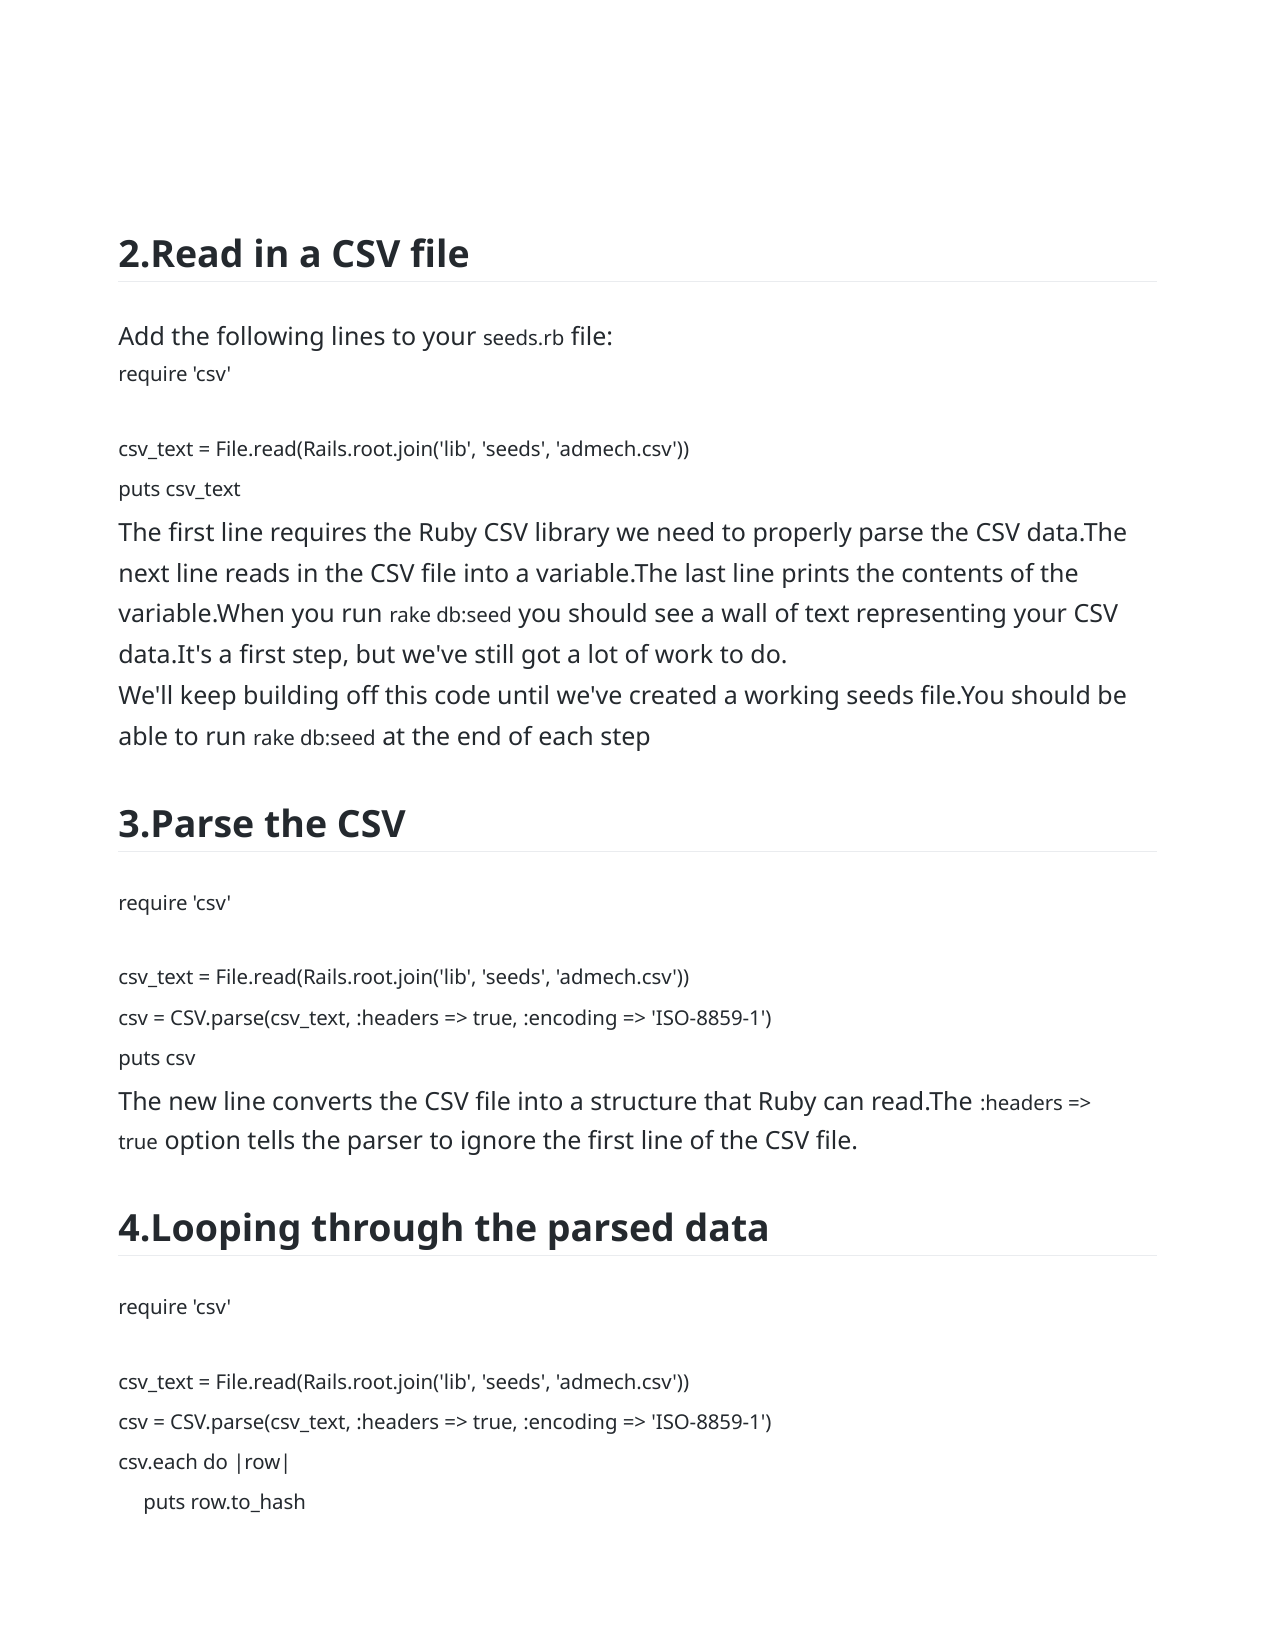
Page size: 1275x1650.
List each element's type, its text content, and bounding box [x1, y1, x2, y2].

text We'll keep building off this code until we've created a working seeds file.You should be able to run rake db:seed at the end of each step [118, 678, 1157, 753]
text The new line converts the CSV file into a structure that Ruby can read.The :headers => true option tells the parser to ignore the first line of the CSV file. [118, 1083, 1157, 1157]
text puts csv_text [118, 474, 1157, 502]
subtitle 2.Read in a CSV file [118, 227, 1157, 281]
text csv_text = File.read(Rails.root.join('lib', 'seeds', 'admech.csv')) [118, 963, 1157, 991]
text Add the following lines to your seeds.rb file: [118, 319, 1157, 353]
text puts csv [118, 1043, 1157, 1071]
text csv_text = File.read(Rails.root.join('lib', 'seeds', 'admech.csv')) [118, 434, 1157, 462]
text csv = CSV.parse(csv_text, :headers => true, :encoding => 'ISO-8859-1') [118, 1003, 1157, 1031]
text puts row.to_hash [118, 1488, 1157, 1516]
text require 'csv' [118, 889, 1157, 916]
text csv.each do |row| [118, 1448, 1157, 1475]
text require 'csv' [118, 1293, 1157, 1321]
subtitle 4.Looping through the parsed data [118, 1201, 1157, 1255]
text require 'csv' [118, 360, 1157, 387]
text csv_text = File.read(Rails.root.join('lib', 'seeds', 'admech.csv')) [118, 1367, 1157, 1395]
text The first line requires the Ruby CSV library we need to properly parse the CSV data.The next line reads in the CSV file into a variable.The last line prints the contents of the variable.When you run rake db:seed you should see a wall of text representing your CSV data.It's a first step, but we've still got a lot of work to do. [118, 514, 1157, 671]
text csv = CSV.parse(csv_text, :headers => true, :encoding => 'ISO-8859-1') [118, 1407, 1157, 1435]
subtitle 3.Parse the CSV [118, 797, 1157, 851]
